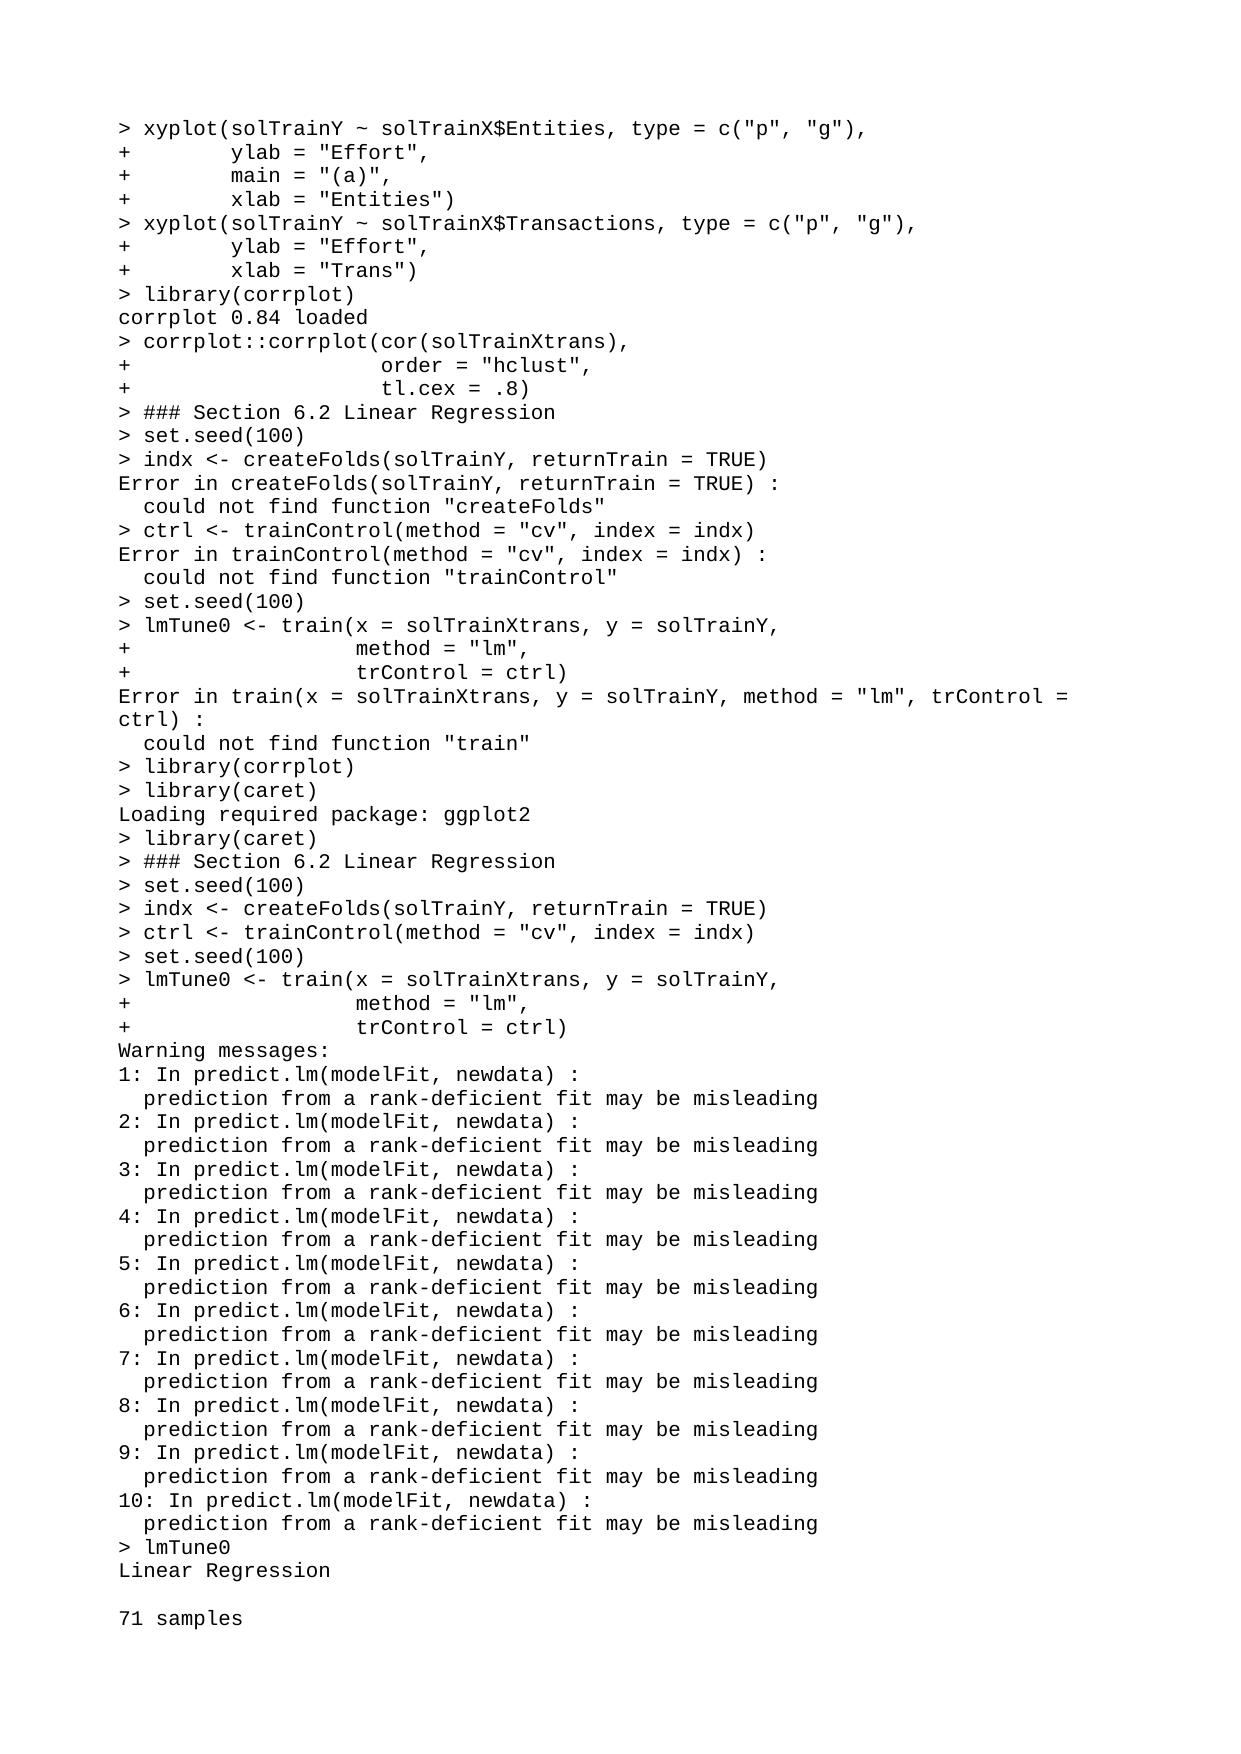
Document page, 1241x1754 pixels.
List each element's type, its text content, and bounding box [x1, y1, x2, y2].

text prediction from a rank-deficient fit may be misleading [118, 1182, 1122, 1206]
text + xlab = "Entities") [118, 189, 1122, 213]
text prediction from a rank-deficient fit may be misleading [118, 1513, 1122, 1537]
text > set.seed(100) [118, 946, 1122, 969]
text > ### Section 6.2 Linear Regression [118, 851, 1122, 875]
text + trControl = ctrl) [118, 1017, 1122, 1040]
text 9: In predict.lm(modelFit, newdata) : [118, 1442, 1122, 1466]
text > ctrl <- trainControl(method = "cv", index = indx) [118, 922, 1122, 946]
text > indx <- createFolds(solTrainY, returnTrain = TRUE) [118, 449, 1122, 473]
text > set.seed(100) [118, 875, 1122, 898]
text 3: In predict.lm(modelFit, newdata) : [118, 1158, 1122, 1182]
text 8: In predict.lm(modelFit, newdata) : [118, 1395, 1122, 1419]
text 7: In predict.lm(modelFit, newdata) : [118, 1348, 1122, 1371]
text prediction from a rank-deficient fit may be misleading [118, 1229, 1122, 1253]
text + xlab = "Trans") [118, 260, 1122, 284]
text prediction from a rank-deficient fit may be misleading [118, 1324, 1122, 1348]
text prediction from a rank-deficient fit may be misleading [118, 1466, 1122, 1489]
text > xyplot(solTrainY ~ solTrainX$Transactions, type = c("p", "g"), [118, 213, 1122, 236]
text prediction from a rank-deficient fit may be misleading [118, 1371, 1122, 1395]
text + ylab = "Effort", [118, 236, 1122, 260]
text > library(corrplot) [118, 757, 1122, 780]
text + order = "hclust", [118, 354, 1122, 378]
text Error in train(x = solTrainXtrans, y = solTrainY, method = "lm", trControl = ctrl) : [118, 686, 1122, 733]
text 71 samples [118, 1608, 1122, 1631]
text prediction from a rank-deficient fit may be misleading [118, 1088, 1122, 1111]
text prediction from a rank-deficient fit may be misleading [118, 1419, 1122, 1442]
text corrplot 0.84 loaded [118, 307, 1122, 331]
text > lmTune0 [118, 1537, 1122, 1561]
text > ### Section 6.2 Linear Regression [118, 402, 1122, 426]
text + method = "lm", [118, 993, 1122, 1017]
text could not find function "createFolds" [118, 496, 1122, 520]
text 5: In predict.lm(modelFit, newdata) : [118, 1253, 1122, 1277]
text + main = "(a)", [118, 165, 1122, 189]
text Error in trainControl(method = "cv", index = indx) : [118, 544, 1122, 567]
text Linear Regression [118, 1561, 1122, 1584]
text prediction from a rank-deficient fit may be misleading [118, 1277, 1122, 1300]
text Loading required package: ggplot2 [118, 804, 1122, 827]
text > lmTune0 <- train(x = solTrainXtrans, y = solTrainY, [118, 615, 1122, 638]
text > set.seed(100) [118, 426, 1122, 449]
text > corrplot::corrplot(cor(solTrainXtrans), [118, 331, 1122, 354]
text > set.seed(100) [118, 591, 1122, 615]
text > indx <- createFolds(solTrainY, returnTrain = TRUE) [118, 898, 1122, 922]
text 1: In predict.lm(modelFit, newdata) : [118, 1064, 1122, 1088]
text + ylab = "Effort", [118, 142, 1122, 165]
text > xyplot(solTrainY ~ solTrainX$Entities, type = c("p", "g"), [118, 118, 1122, 142]
text + tl.cex = .8) [118, 378, 1122, 402]
text 2: In predict.lm(modelFit, newdata) : [118, 1111, 1122, 1135]
text Warning messages: [118, 1040, 1122, 1064]
text 6: In predict.lm(modelFit, newdata) : [118, 1300, 1122, 1324]
text > lmTune0 <- train(x = solTrainXtrans, y = solTrainY, [118, 969, 1122, 993]
text could not find function "trainControl" [118, 567, 1122, 591]
text > library(corrplot) [118, 284, 1122, 307]
text > library(caret) [118, 827, 1122, 851]
text + trControl = ctrl) [118, 662, 1122, 686]
text + method = "lm", [118, 638, 1122, 662]
text 4: In predict.lm(modelFit, newdata) : [118, 1206, 1122, 1229]
text > ctrl <- trainControl(method = "cv", index = indx) [118, 520, 1122, 544]
text Error in createFolds(solTrainY, returnTrain = TRUE) : [118, 473, 1122, 496]
text > library(caret) [118, 780, 1122, 804]
text prediction from a rank-deficient fit may be misleading [118, 1135, 1122, 1158]
text 10: In predict.lm(modelFit, newdata) : [118, 1489, 1122, 1513]
text could not find function "train" [118, 733, 1122, 757]
